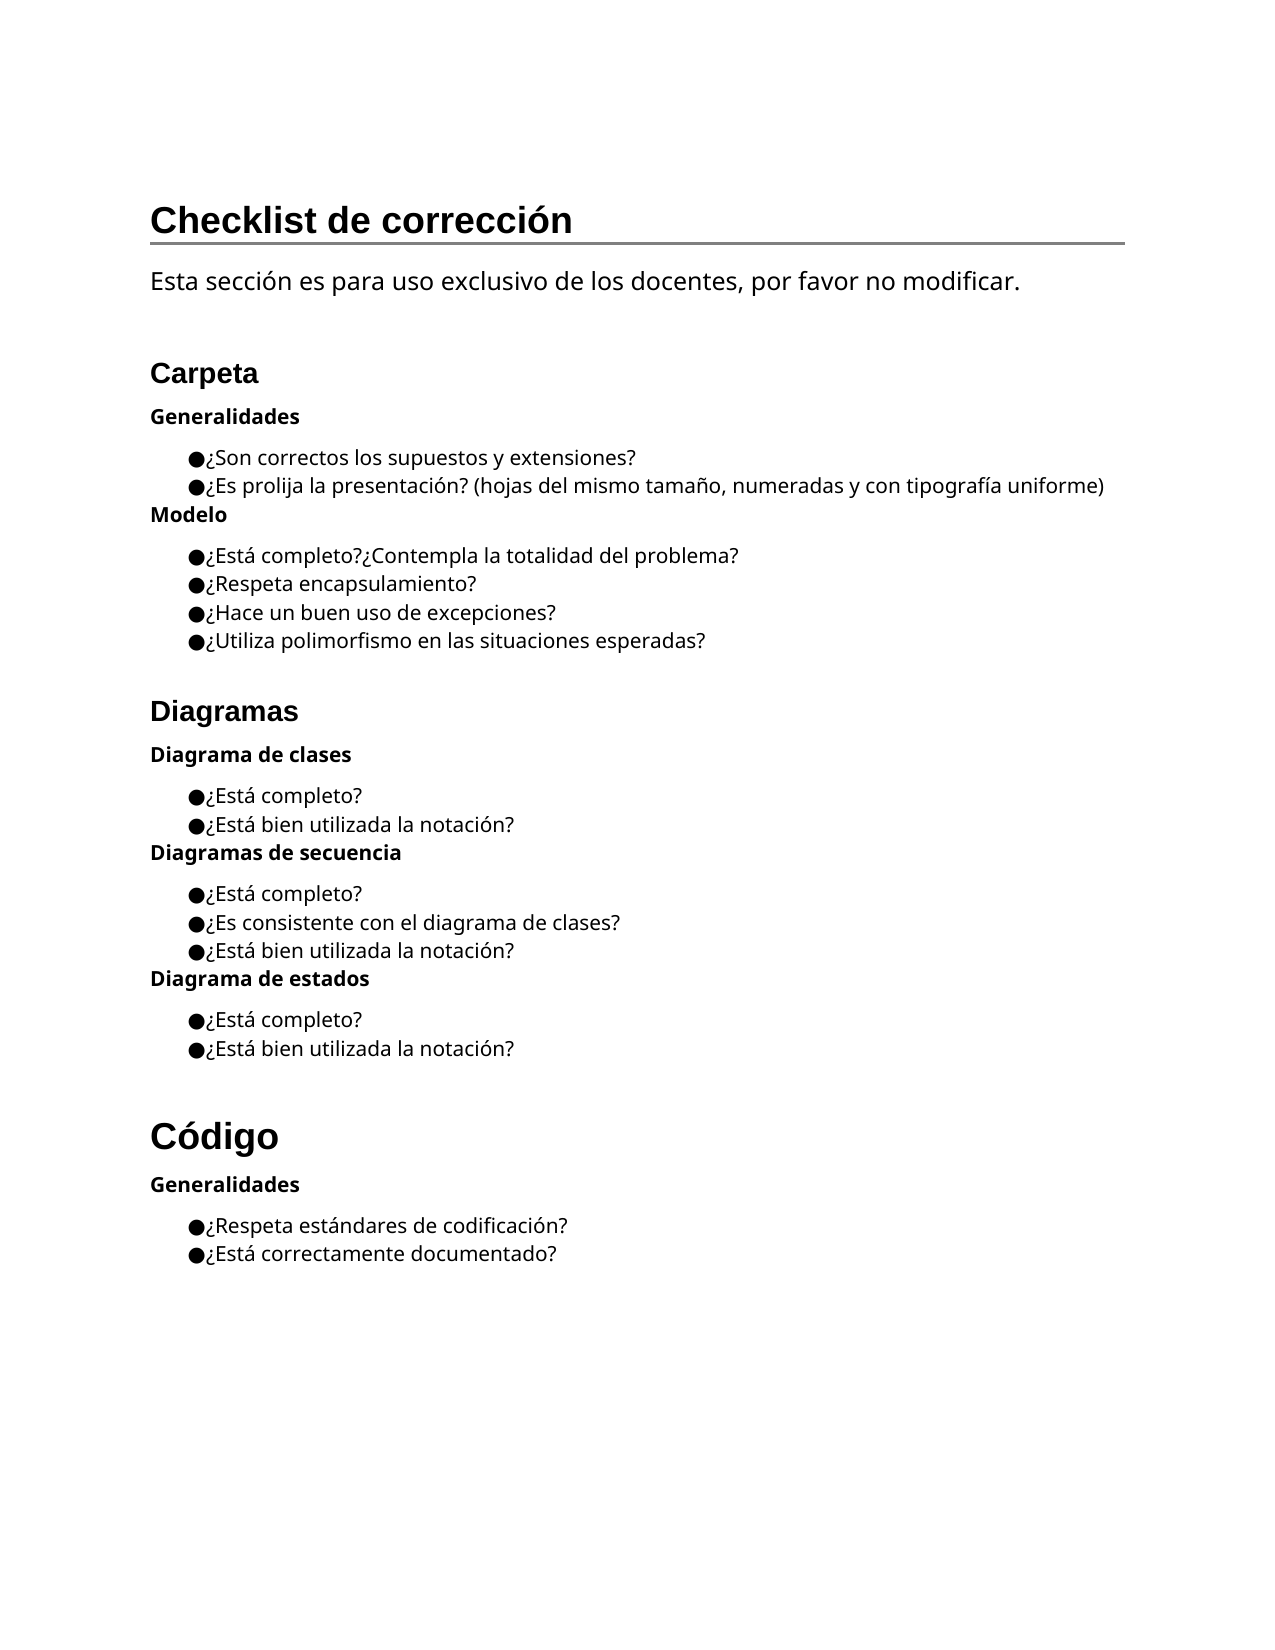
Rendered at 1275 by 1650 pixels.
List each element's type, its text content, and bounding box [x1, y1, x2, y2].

list ¿Está completo?¿Contempla la totalidad del problema? [150, 541, 1125, 569]
text Diagramas de secuencia [150, 838, 1125, 867]
subtitle Diagramas [150, 695, 1125, 728]
text Diagrama de clases [150, 741, 1125, 769]
text Generalidades [150, 402, 1125, 430]
list ¿Respeta estándares de codificación? [150, 1211, 1125, 1239]
list ¿Está bien utilizada la notación? [150, 810, 1125, 838]
subtitle Carpeta [150, 357, 1125, 389]
list ¿Está completo? [150, 1006, 1125, 1034]
subtitle Código [150, 1116, 1125, 1158]
list ¿Respeta encapsulamiento? [150, 569, 1125, 598]
list ¿Hace un buen uso de excepciones? [150, 598, 1125, 626]
list ¿Es prolija la presentación? (hojas del mismo tamaño, numeradas y con tipografía uniforme) [150, 471, 1125, 500]
text Modelo [150, 500, 1125, 528]
subtitle Checklist de corrección [150, 200, 1125, 242]
text Esta sección es para uso exclusivo de los docentes, por favor no modificar. [150, 264, 1125, 298]
list ¿Está completo? [150, 879, 1125, 908]
text Diagrama de estados [150, 964, 1125, 993]
list ¿Es consistente con el diagrama de clases? [150, 908, 1125, 936]
list ¿Utiliza polimorfismo en las situaciones esperadas? [150, 626, 1125, 654]
list ¿Está bien utilizada la notación? [150, 936, 1125, 964]
list ¿Está bien utilizada la notación? [150, 1034, 1125, 1062]
list ¿Está completo? [150, 781, 1125, 810]
list ¿Son correctos los supuestos y extensiones? [150, 443, 1125, 471]
list ¿Está correctamente documentado? [150, 1239, 1125, 1268]
text Generalidades [150, 1170, 1125, 1199]
